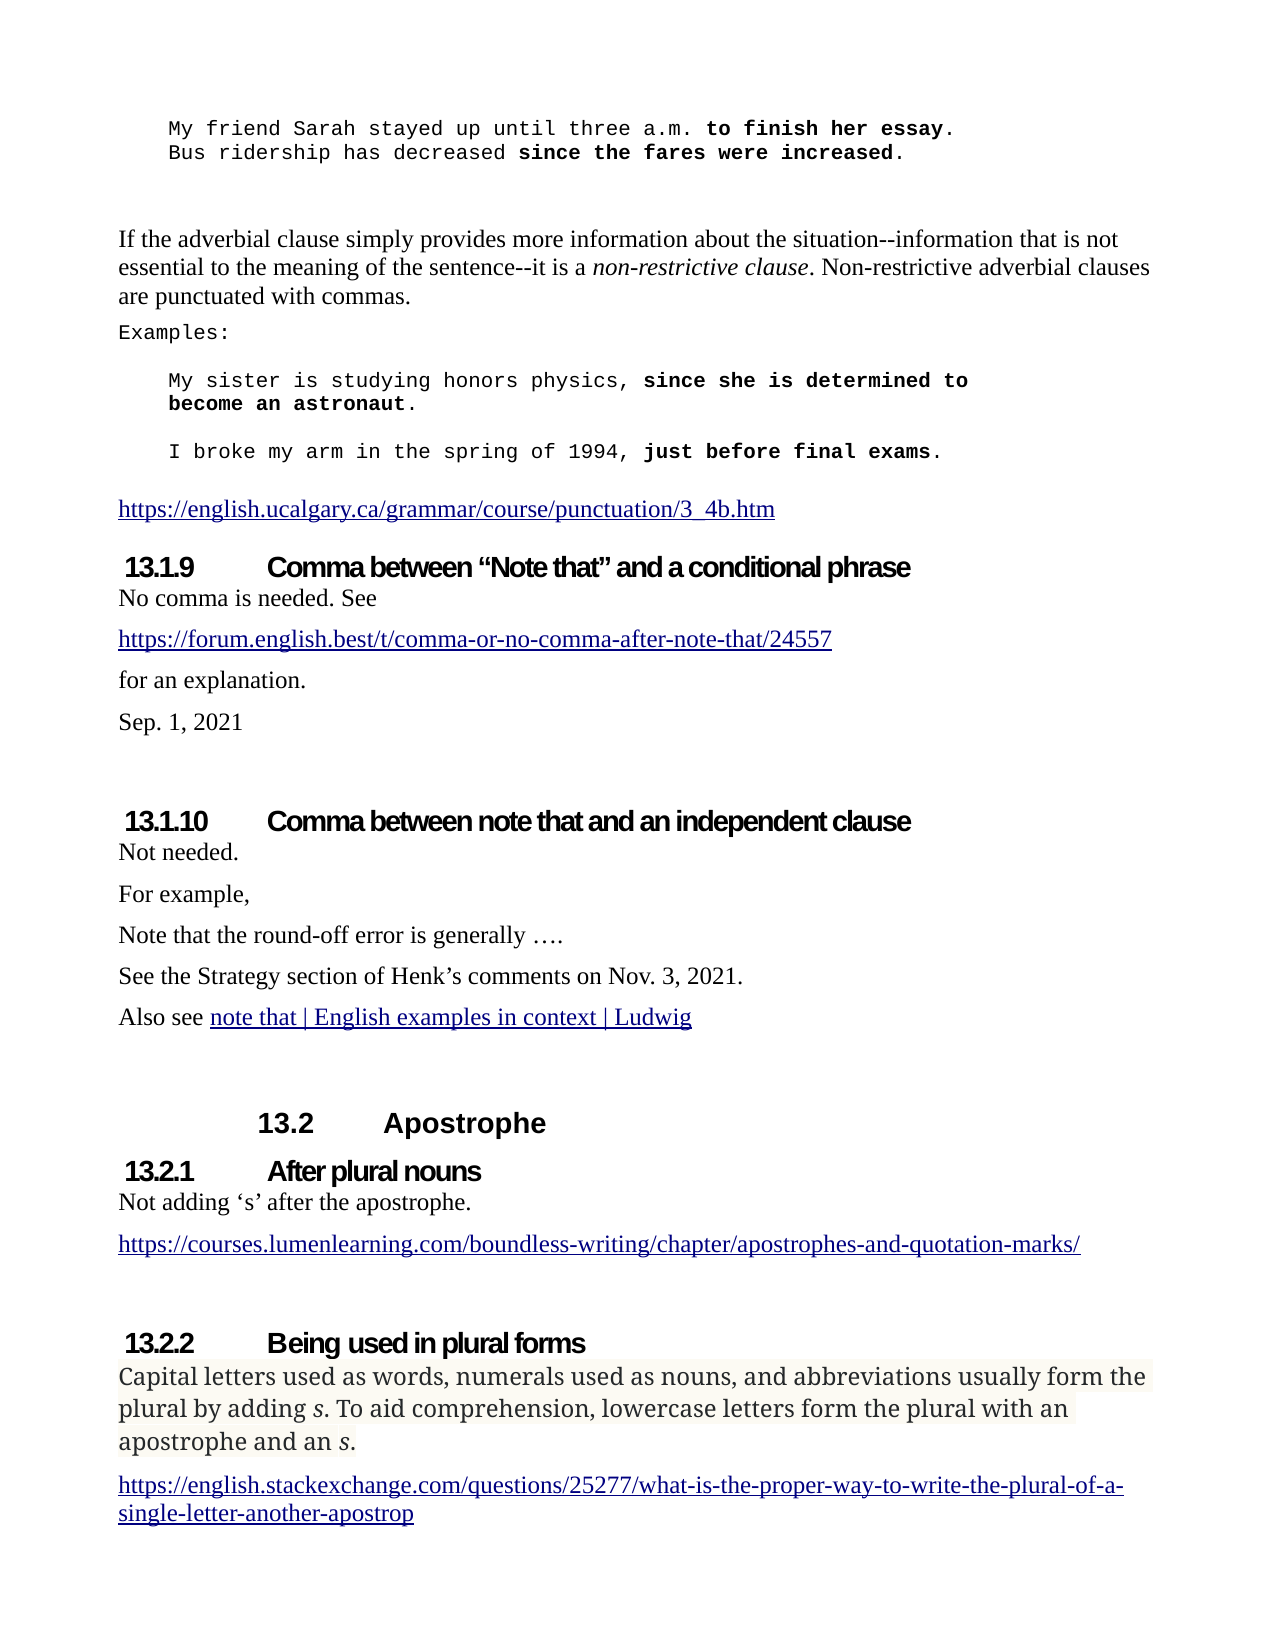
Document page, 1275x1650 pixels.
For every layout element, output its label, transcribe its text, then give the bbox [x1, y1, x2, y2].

subtitle Apostrophe [249, 1106, 1157, 1139]
text https://english.ucalgary.ca/grammar/course/punctuation/3_4b.htm [118, 494, 1157, 522]
text My sister is studying honors physics, since she is determined to [118, 370, 1157, 393]
subtitle Being used in plural forms [118, 1326, 1157, 1359]
text https://forum.english.best/t/comma-or-no-comma-after-note-that/24557 [118, 624, 1157, 653]
text Also see note that | English examples in context | Ludwig [118, 1002, 1157, 1031]
text Sep. 1, 2021 [118, 707, 1157, 736]
subtitle Comma between “Note that” and a conditional phrase [118, 549, 1157, 583]
text Capital letters used as words, numerals used as nouns, and abbreviations usually form the plural by adding s. To aid comprehension, lowercase letters form the plural with an apostrophe and an s. [118, 1359, 1157, 1457]
subtitle After plural nouns [118, 1154, 1157, 1187]
text Note that the round-off error is generally …. [118, 920, 1157, 949]
text Examples: [118, 322, 1157, 346]
text Bus ridership has decreased since the fares were increased. [118, 142, 1157, 165]
text See the Strategy section of Henk’s comments on Nov. 3, 2021. [118, 961, 1157, 990]
text I broke my arm in the spring of 1994, just before final exams. [118, 441, 1157, 464]
text https://english.stackexchange.com/questions/25277/what-is-the-proper-way-to-write-the-plural-of-a-single-letter-another-apostrop [118, 1470, 1157, 1527]
text become an astronaut. [118, 393, 1157, 417]
text For example, [118, 879, 1157, 907]
subtitle Comma between note that and an independent clause [118, 804, 1157, 837]
text https://courses.lumenlearning.com/boundless-writing/chapter/apostrophes-and-quotation-marks/ [118, 1229, 1157, 1257]
text for an explanation. [118, 666, 1157, 694]
text No comma is needed. See [118, 583, 1157, 612]
text My friend Sarah stayed up until three a.m. to finish her essay. [118, 118, 1157, 142]
text Not adding ‘s’ after the apostrophe. [118, 1187, 1157, 1216]
text Not needed. [118, 837, 1157, 866]
text If the adverbial clause simply provides more information about the situation--information that is not essential to the meaning of the sentence--it is a non-restrictive clause. Non-restrictive adverbial clauses are punctuated with commas. [118, 195, 1157, 310]
